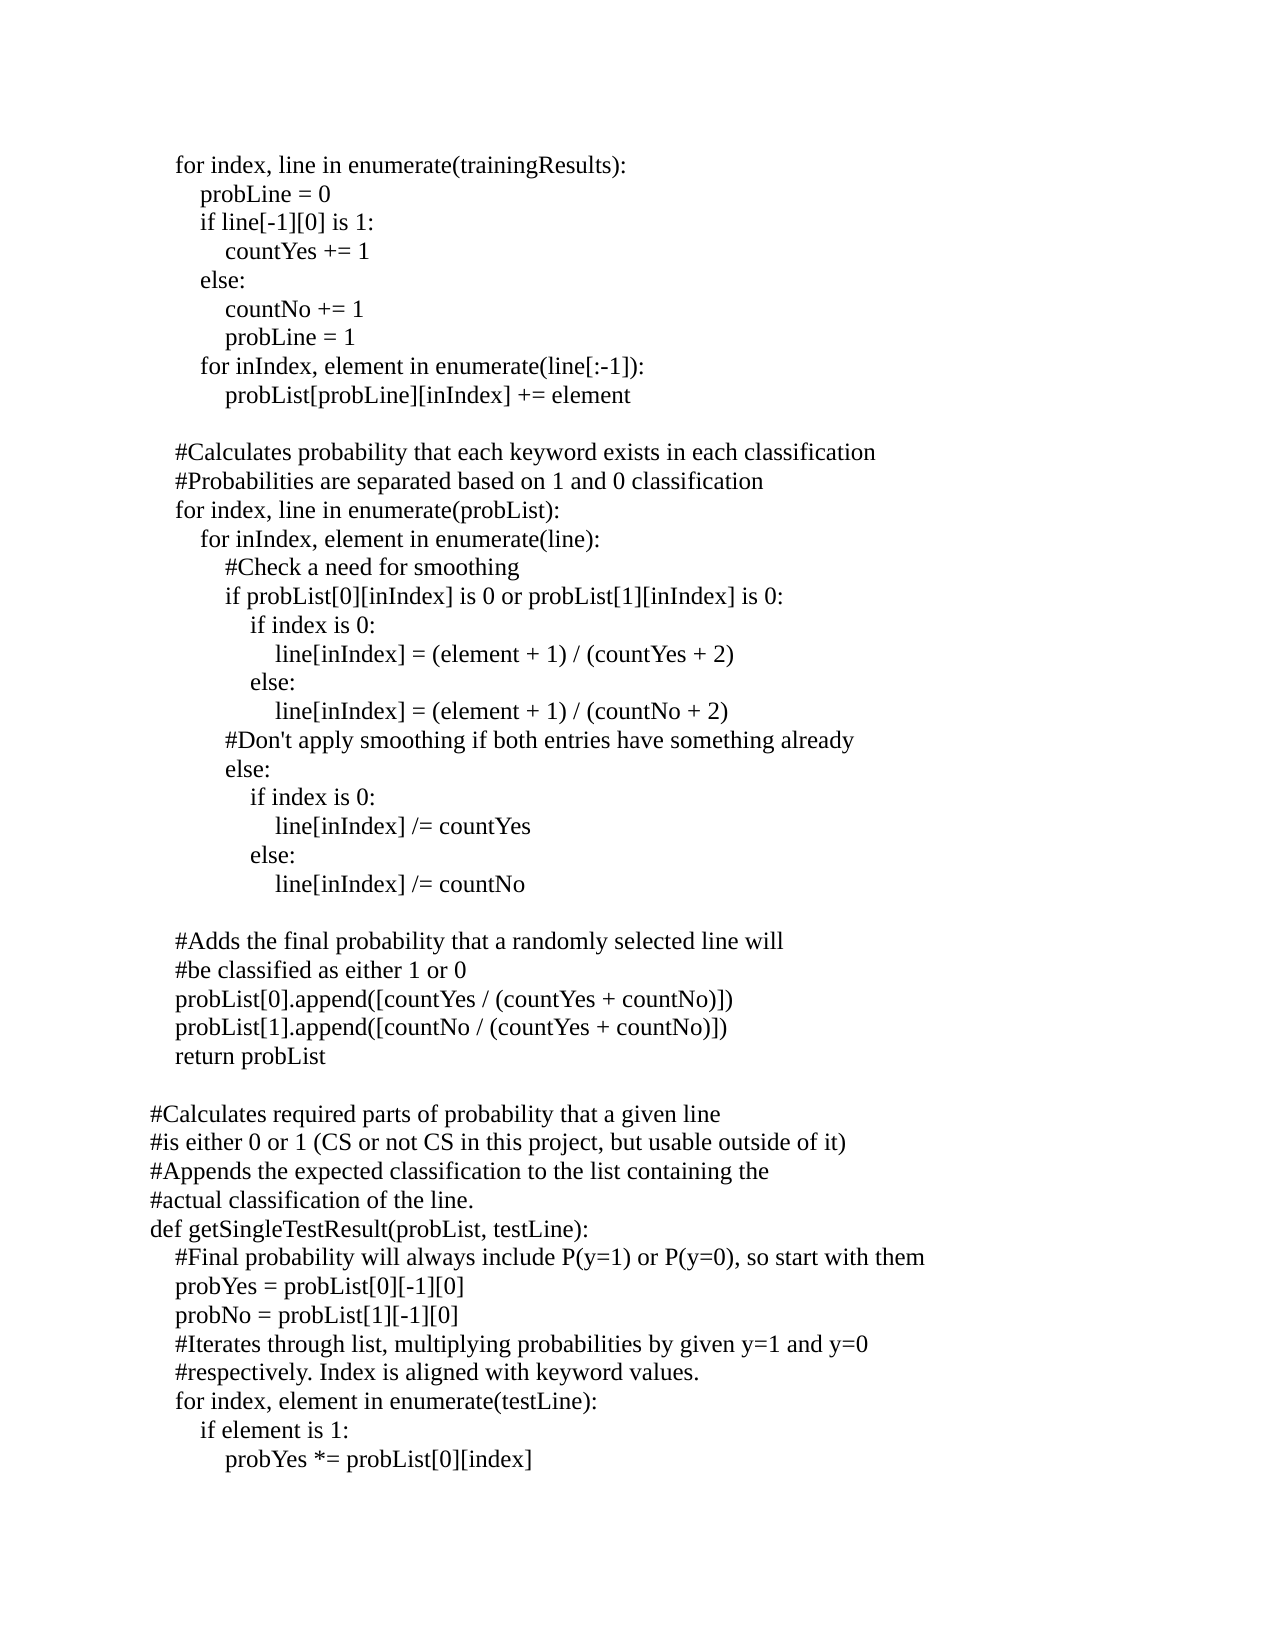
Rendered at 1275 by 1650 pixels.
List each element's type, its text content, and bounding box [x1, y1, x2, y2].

text probLine = 1 [150, 322, 1125, 351]
text probList[0].append([countYes / (countYes + countNo)]) [150, 984, 1125, 1012]
text else: [150, 265, 1125, 294]
text if element is 1: [150, 1415, 1125, 1444]
text for inIndex, element in enumerate(line): [150, 524, 1125, 552]
text for inIndex, element in enumerate(line[:-1]): [150, 351, 1125, 380]
text for index, line in enumerate(probList): [150, 495, 1125, 524]
text #actual classification of the line. [150, 1185, 1125, 1214]
text #Probabilities are separated based on 1 and 0 classification [150, 466, 1125, 495]
text line[inIndex] = (element + 1) / (countYes + 2) [150, 639, 1125, 667]
text if index is 0: [150, 610, 1125, 639]
text #is either 0 or 1 (CS or not CS in this project, but usable outside of it) [150, 1127, 1125, 1156]
text #respectively. Index is aligned with keyword values. [150, 1357, 1125, 1386]
text countYes += 1 [150, 236, 1125, 265]
text else: [150, 667, 1125, 696]
text probList[1].append([countNo / (countYes + countNo)]) [150, 1012, 1125, 1041]
text countNo += 1 [150, 294, 1125, 322]
text return probList [150, 1041, 1125, 1070]
text for index, line in enumerate(trainingResults): [150, 150, 1125, 179]
text else: [150, 840, 1125, 869]
text line[inIndex] = (element + 1) / (countNo + 2) [150, 696, 1125, 725]
text probLine = 0 [150, 179, 1125, 207]
text probNo = probList[1][-1][0] [150, 1300, 1125, 1329]
text #Check a need for smoothing [150, 552, 1125, 581]
text #Adds the final probability that a randomly selected line will [150, 926, 1125, 955]
text #Don't apply smoothing if both entries have something already [150, 725, 1125, 754]
text probList[probLine][inIndex] += element [150, 380, 1125, 409]
text #Calculates required parts of probability that a given line [150, 1099, 1125, 1127]
text for index, element in enumerate(testLine): [150, 1386, 1125, 1415]
text #Final probability will always include P(y=1) or P(y=0), so start with them [150, 1242, 1125, 1271]
text if line[-1][0] is 1: [150, 207, 1125, 236]
text #Calculates probability that each keyword exists in each classification [150, 437, 1125, 466]
text def getSingleTestResult(probList, testLine): [150, 1214, 1125, 1242]
text probYes *= probList[0][index] [150, 1444, 1125, 1472]
text #be classified as either 1 or 0 [150, 955, 1125, 984]
text if index is 0: [150, 782, 1125, 811]
text if probList[0][inIndex] is 0 or probList[1][inIndex] is 0: [150, 581, 1125, 610]
text probYes = probList[0][-1][0] [150, 1271, 1125, 1300]
text line[inIndex] /= countNo [150, 869, 1125, 897]
text #Iterates through list, multiplying probabilities by given y=1 and y=0 [150, 1329, 1125, 1357]
text #Appends the expected classification to the list containing the [150, 1156, 1125, 1185]
text line[inIndex] /= countYes [150, 811, 1125, 840]
text else: [150, 754, 1125, 782]
